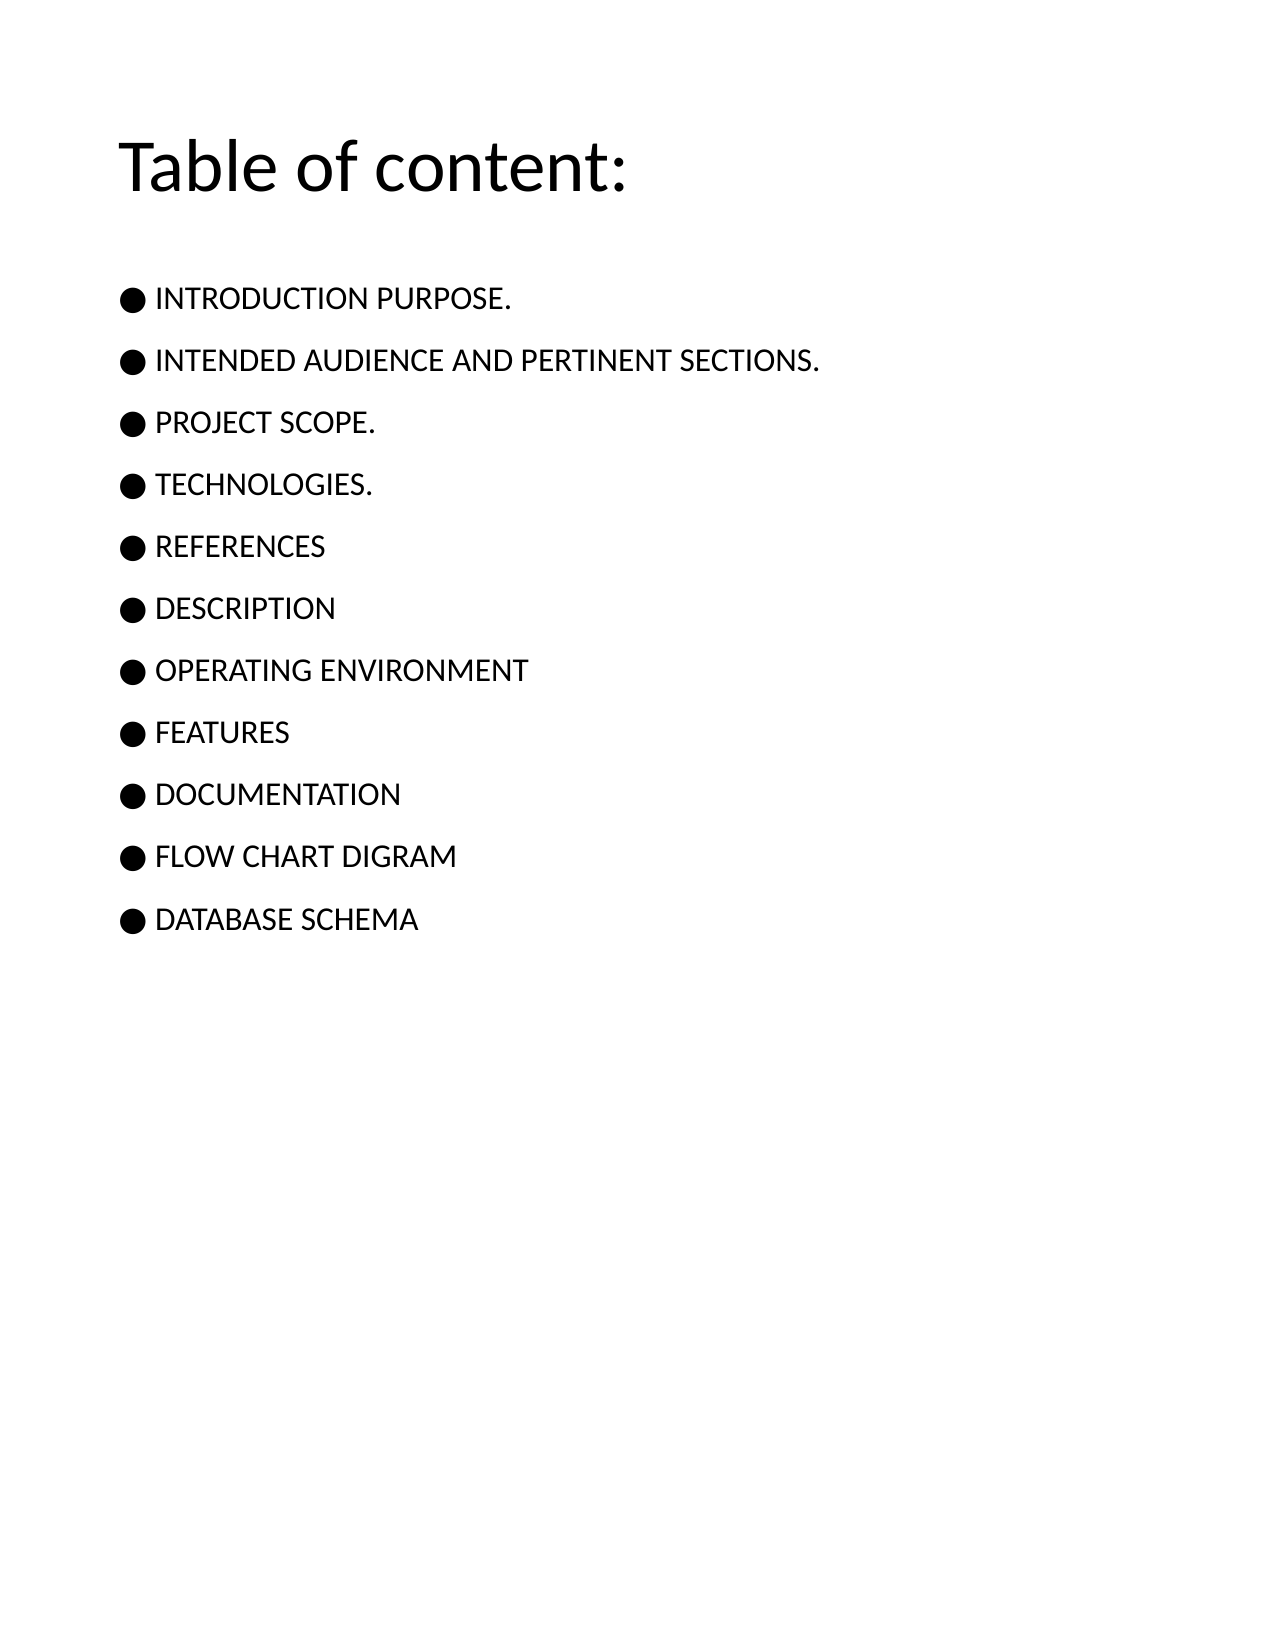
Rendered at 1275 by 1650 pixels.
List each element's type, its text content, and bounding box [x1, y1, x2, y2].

text ● DESCRIPTION [118, 584, 1157, 629]
text ● INTENDED AUDIENCE AND PERTINENT SECTIONS. [118, 336, 1157, 381]
text ● PROJECT SCOPE. [118, 398, 1157, 443]
text ● INTRODUCTION PURPOSE. [118, 273, 1157, 319]
text ● FLOW CHART DIGRAM [118, 832, 1157, 878]
text ● DOCUMENTATION [118, 770, 1157, 816]
text ● FEATURES [118, 708, 1157, 753]
text ● OPERATING ENVIRONMENT [118, 646, 1157, 691]
text ● TECHNOLOGIES. [118, 460, 1157, 505]
text ● DATABASE SCHEMA [118, 894, 1157, 940]
text ● REFERENCES [118, 522, 1157, 567]
text Table of content: [118, 118, 1157, 210]
